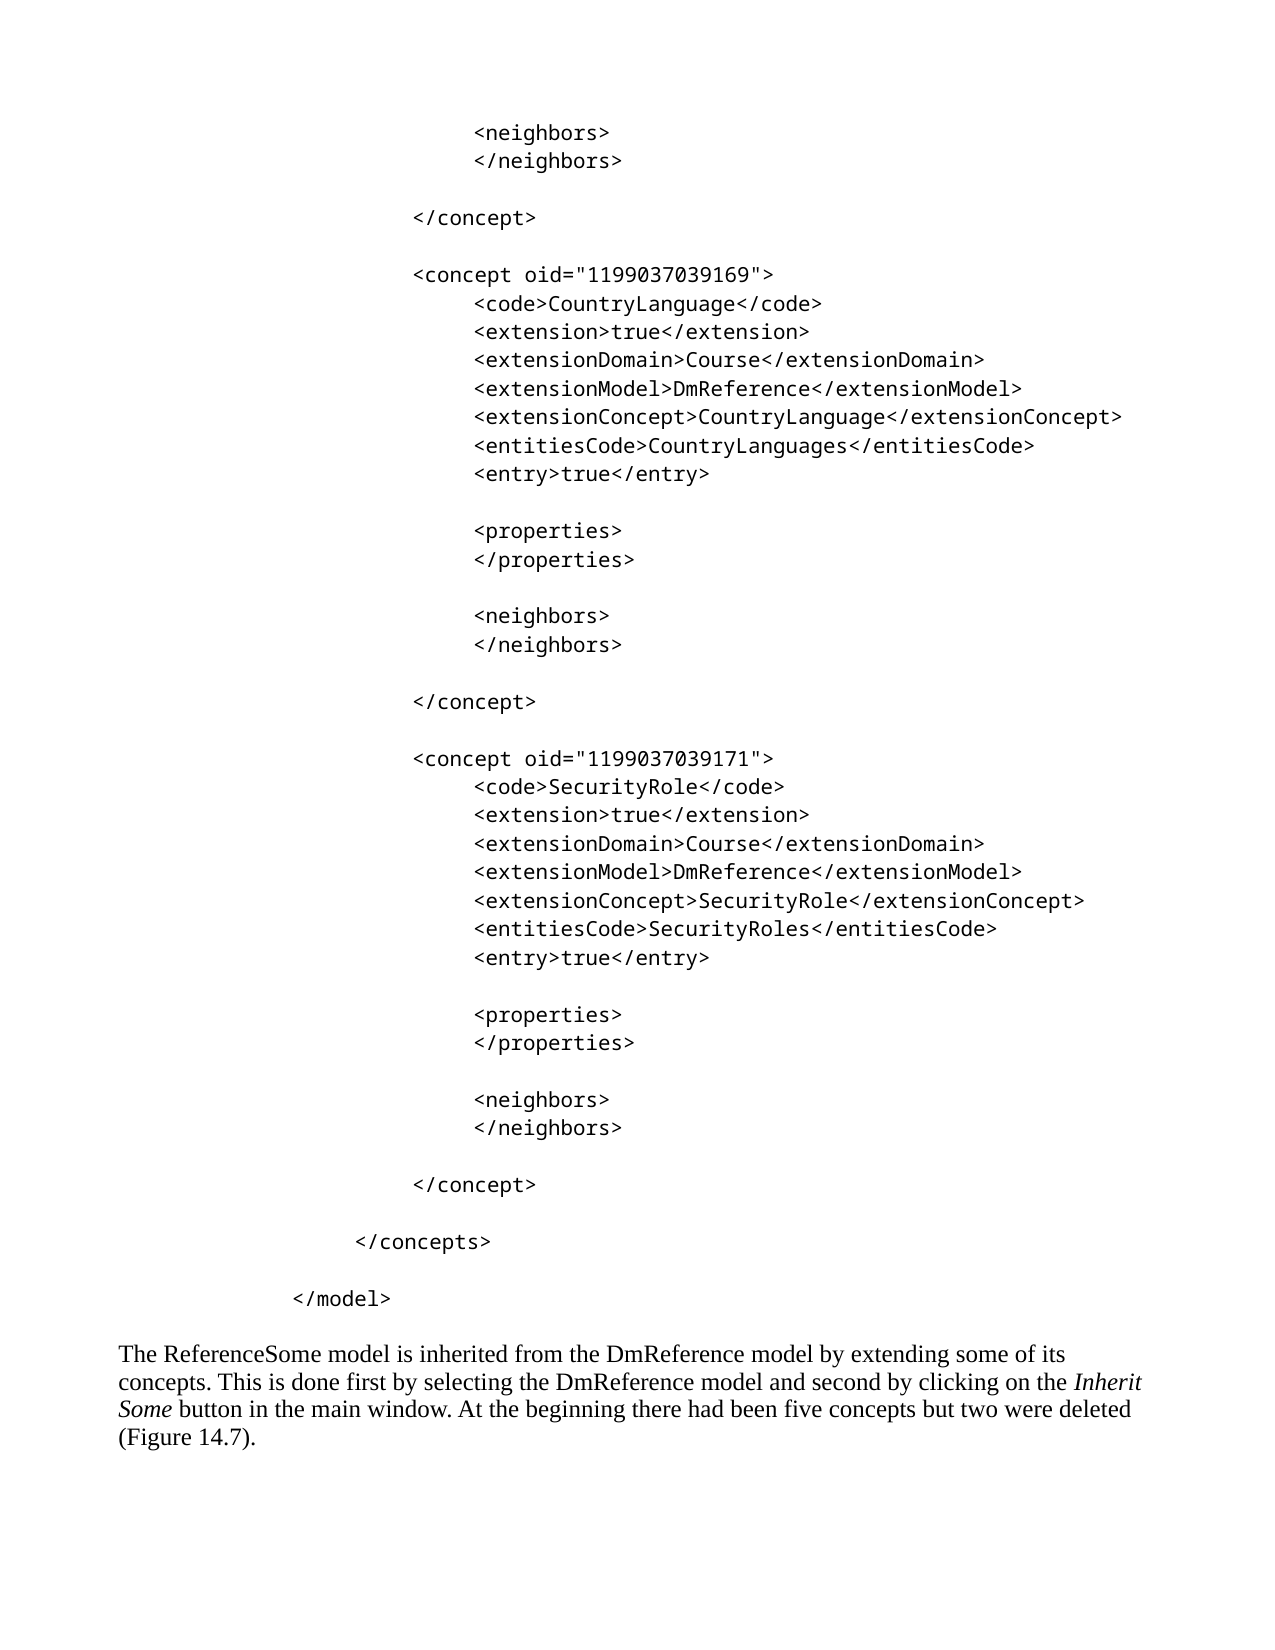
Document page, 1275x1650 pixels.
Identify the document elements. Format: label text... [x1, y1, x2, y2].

text </properties> [118, 1028, 1157, 1057]
text <concept oid="1199037039169"> [118, 260, 1157, 289]
text <extensionConcept>SecurityRole</extensionConcept> [118, 886, 1157, 914]
text The ReferenceSome model is inherited from the DmReference model by extending some of its concepts. This is done first by selecting the DmReference model and second by clicking on the Inherit Some button in the main window. At the beginning there had been five concepts but two were deleted (Figure 14.7). [118, 1340, 1157, 1451]
text <neighbors> [118, 1085, 1157, 1113]
text <concept oid="1199037039171"> [118, 744, 1157, 772]
text </concept> [118, 687, 1157, 715]
text <neighbors> [118, 602, 1157, 630]
text </properties> [118, 545, 1157, 573]
text <extensionDomain>Course</extensionDomain> [118, 829, 1157, 857]
text <entitiesCode>SecurityRoles</entitiesCode> [118, 914, 1157, 943]
text <entitiesCode>CountryLanguages</entitiesCode> [118, 431, 1157, 459]
text <properties> [118, 516, 1157, 545]
text <neighbors> [118, 118, 1157, 147]
text </model> [118, 1284, 1157, 1312]
text </neighbors> [118, 630, 1157, 658]
text </concepts> [118, 1227, 1157, 1256]
text <entry>true</entry> [118, 943, 1157, 971]
text <extensionConcept>CountryLanguage</extensionConcept> [118, 402, 1157, 431]
text <extensionModel>DmReference</extensionModel> [118, 374, 1157, 402]
text </concept> [118, 1170, 1157, 1199]
text <entry>true</entry> [118, 459, 1157, 488]
text </neighbors> [118, 147, 1157, 175]
text <code>SecurityRole</code> [118, 772, 1157, 801]
text </neighbors> [118, 1113, 1157, 1142]
text <properties> [118, 1000, 1157, 1028]
text </concept> [118, 203, 1157, 232]
text <extensionDomain>Course</extensionDomain> [118, 346, 1157, 374]
text <code>CountryLanguage</code> [118, 289, 1157, 317]
text <extensionModel>DmReference</extensionModel> [118, 857, 1157, 886]
text <extension>true</extension> [118, 317, 1157, 346]
text <extension>true</extension> [118, 801, 1157, 829]
